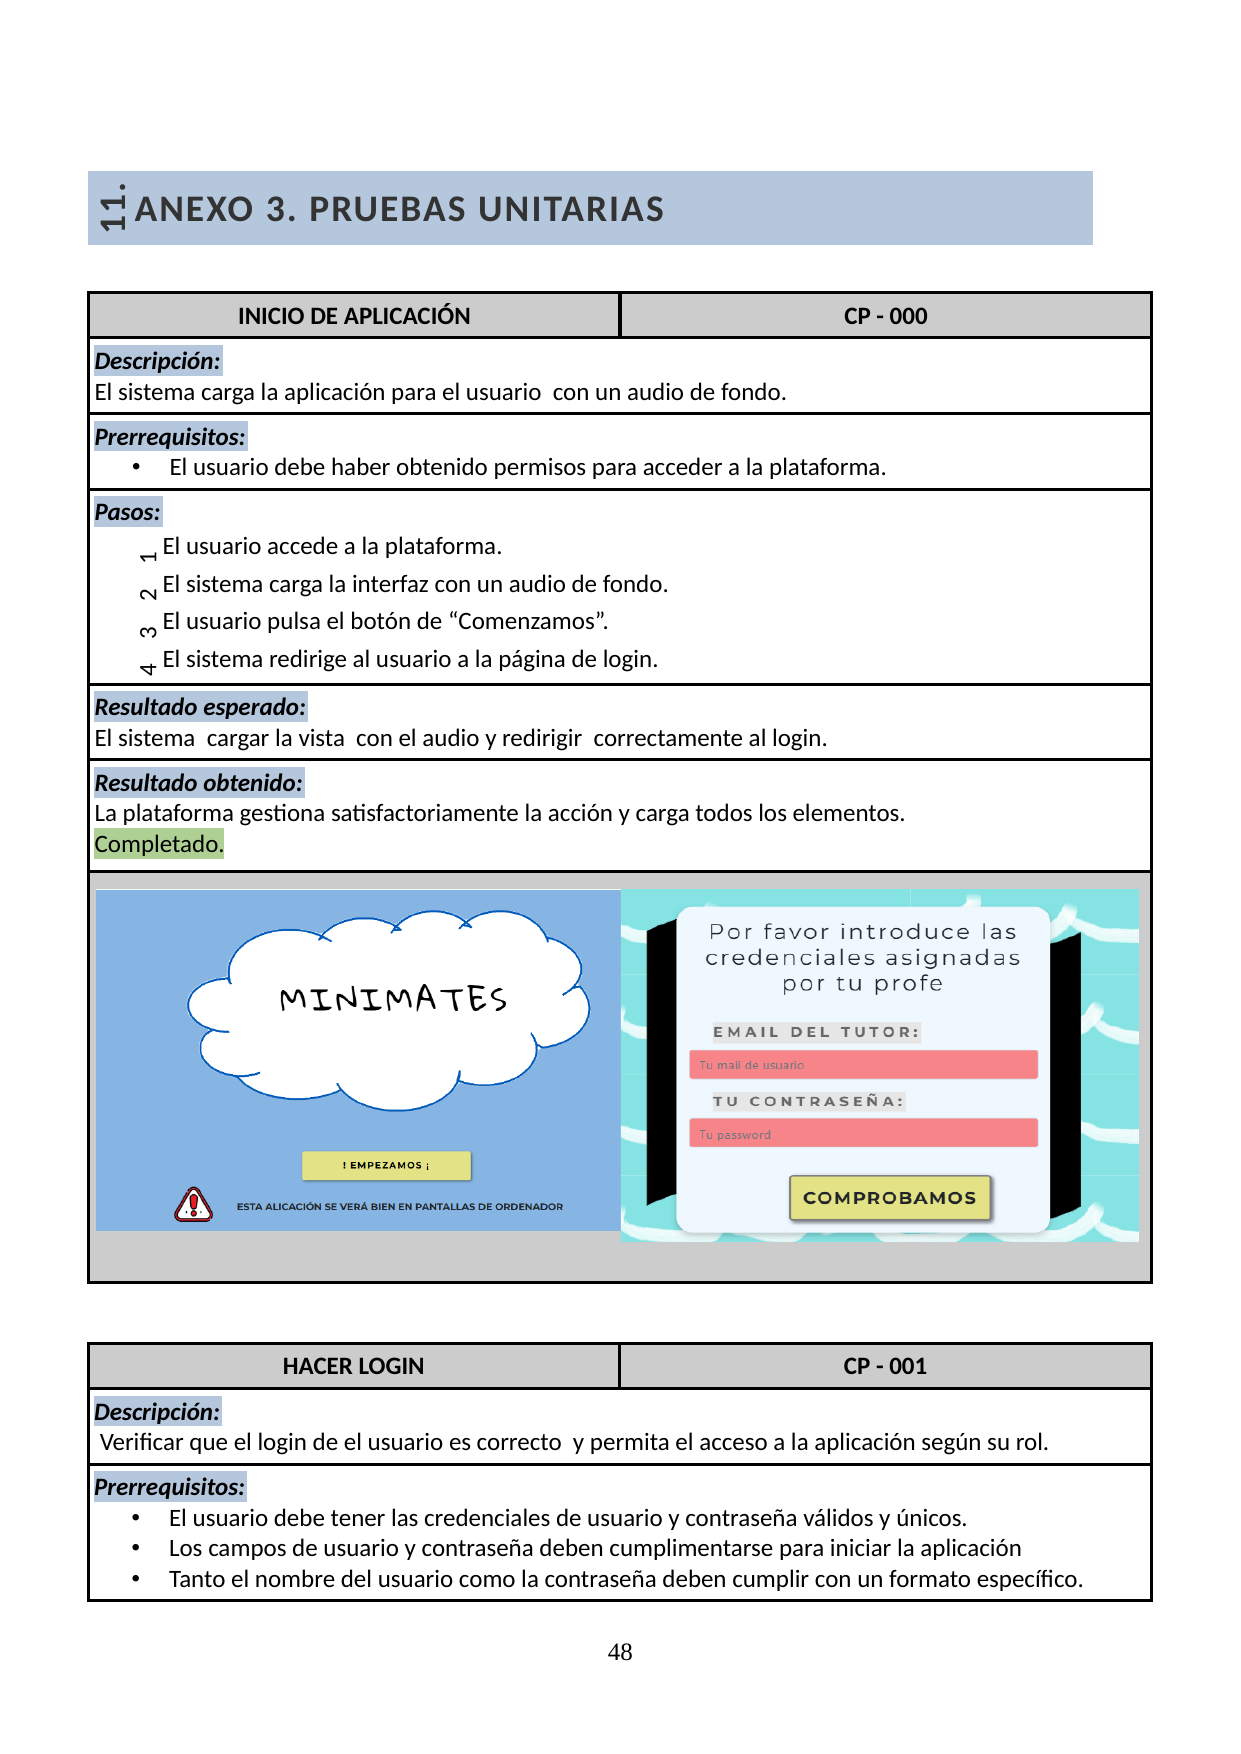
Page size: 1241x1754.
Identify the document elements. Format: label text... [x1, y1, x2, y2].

table_header CP - 001 [621, 1345, 1150, 1387]
table_cell Prerrequisitos: El usuario debe haber obtenido permisos para acceder a la plataforma. [90, 415, 1150, 487]
table_cell Resultado obtenido: La plataforma gestiona satisfactoriamente la acción y carga todos los elementos. Completado. [90, 761, 1150, 870]
table_header INICIO DE APLICACIÓN [90, 294, 618, 336]
table_cell Descripción: Verificar que el login de el usuario es correcto y permita el acceso a la aplicación según su rol. [90, 1390, 1150, 1462]
table_cell Resultado esperado: El sistema cargar la vista con el audio y redirigir correctamente al login. [90, 686, 1150, 758]
table_cell Prerrequisitos: El usuario debe tener las credenciales de usuario y contraseña válidos y únicos. Los campos de usuario y contraseña deben cumplimentarse para iniciar la aplicación Tanto el nombre del usuario como la contraseña deben cumplir con un formato específico. Si el usuario es un alumno debe estar previamente dado de alta por admin , el cual le facilitará la contraseña vinculada a si email. [90, 1466, 1150, 1599]
table_header CP - 000 [622, 294, 1150, 336]
table_cell Descripción: El sistema carga la aplicación para el usuario con un audio de fondo. [90, 339, 1150, 412]
table_cell Pasos: El usuario accede a la plataforma. El sistema carga la interfaz con un audio de fondo. El usuario pulsa el botón de “Comenzamos”. El sistema redirige al usuario a la página de login. [90, 491, 1150, 683]
picture [96, 889, 1139, 1242]
table_header HACER LOGIN [90, 1345, 618, 1387]
subtitle Anexo 3. PRUEBAS UNITARIAS [88, 171, 1093, 245]
table_cell [90, 873, 1150, 1281]
